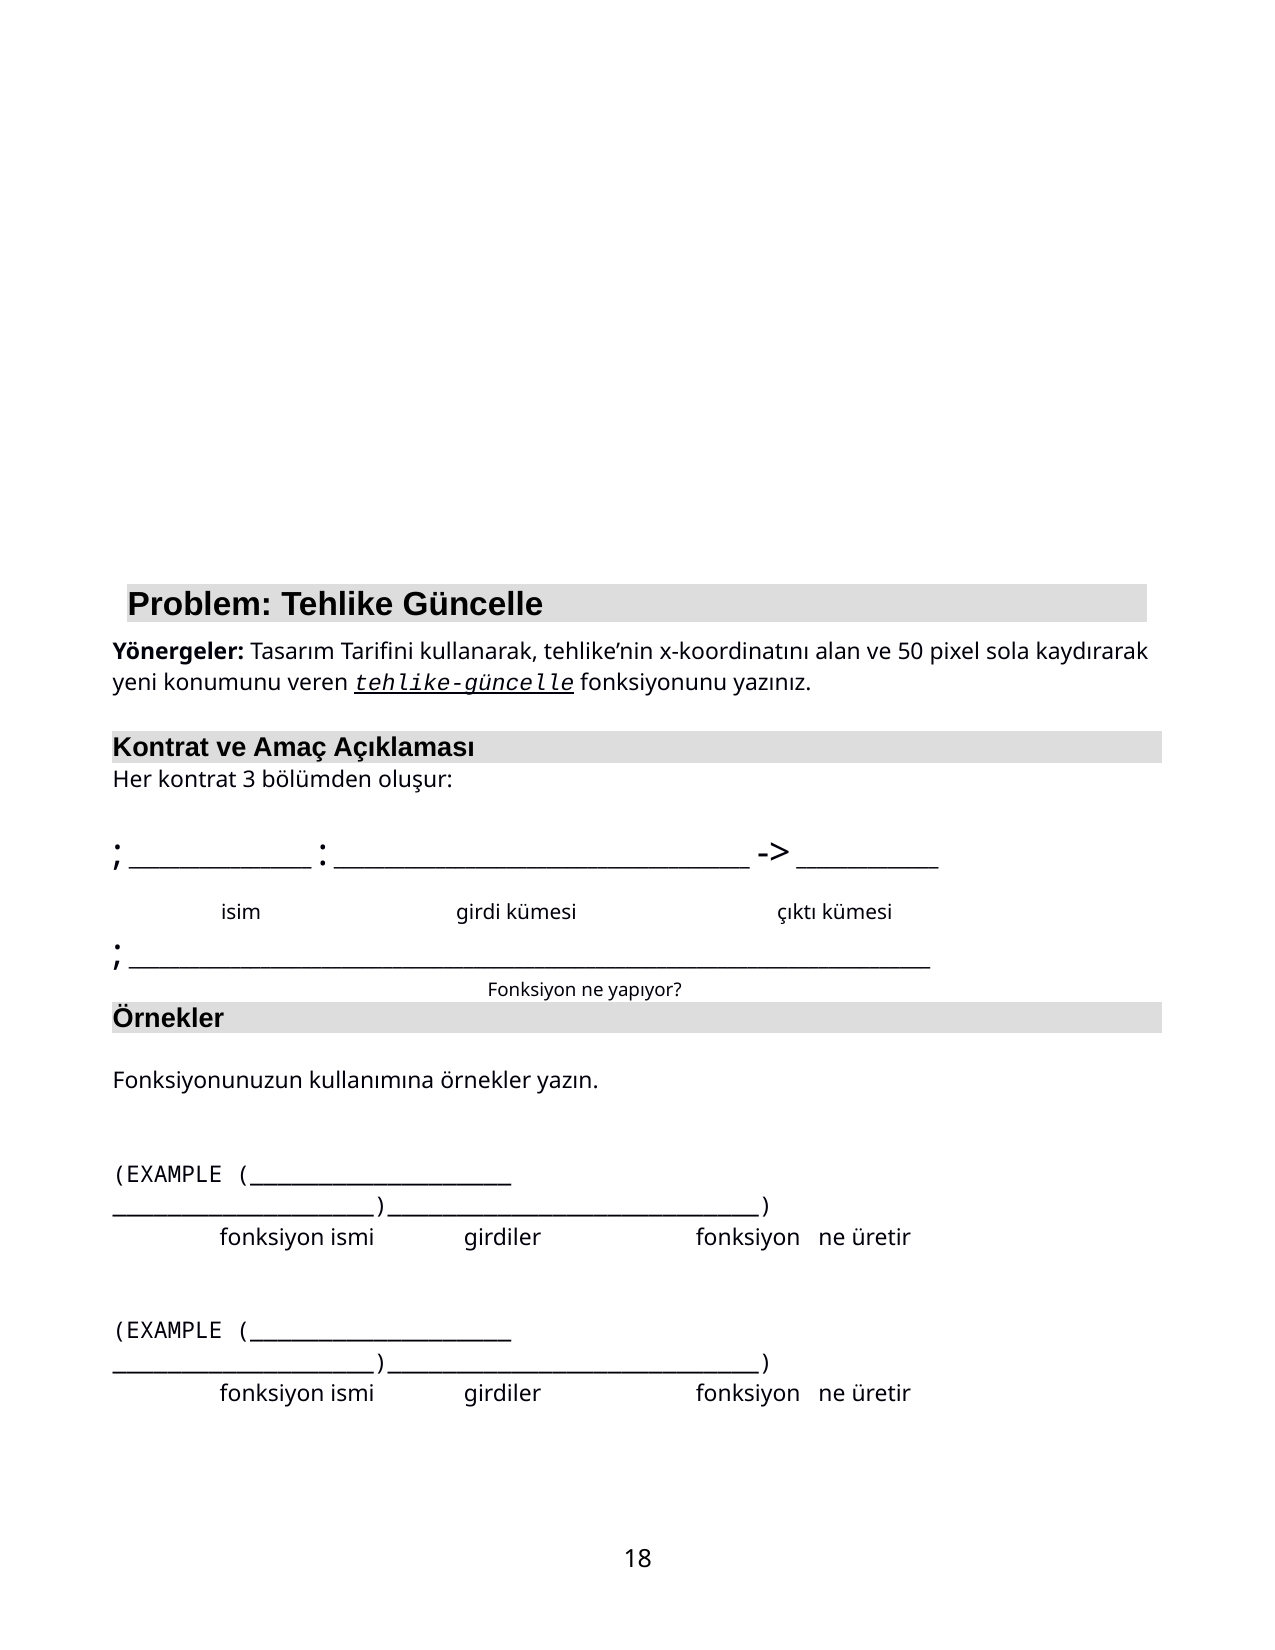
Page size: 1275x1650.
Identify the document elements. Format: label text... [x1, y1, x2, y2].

subtitle Örnekler [112, 1002, 1162, 1033]
text Her kontrat 3 bölümden oluşur: [112, 763, 1162, 794]
text Fonksiyonunuzun kullanımına örnekler yazın. [112, 1064, 1162, 1096]
text fonksiyon ismi girdiler fonksiyon ne üretir [112, 1377, 1162, 1408]
text (EXAMPLE (___________________ ___________________)___________________________) [112, 1314, 1162, 1377]
subtitle Problem: Tehlike Güncelle [127, 584, 1147, 622]
subtitle Kontrat ve Amaç Açıklaması [112, 731, 1162, 763]
text ; _______________________________________________________________________________ [112, 925, 1162, 976]
text (EXAMPLE (___________________ ___________________)___________________________) [112, 1158, 1162, 1221]
text ; __________________ : _________________________________________ -> ______________ [112, 825, 1162, 876]
text fonksiyon ismi girdiler fonksiyon ne üretir [112, 1221, 1162, 1252]
text isim girdi kümesi çıktı kümesi [112, 897, 1162, 925]
text Fonksiyon ne yapıyor? [112, 976, 1162, 1002]
text Yönergeler: Tasarım Tarifini kullanarak, tehlike’nin x-koordinatını alan ve 50 pixel sola kaydırarak yeni konumunu veren tehlike-güncelle fonksiyonunu yazınız. [112, 635, 1162, 697]
